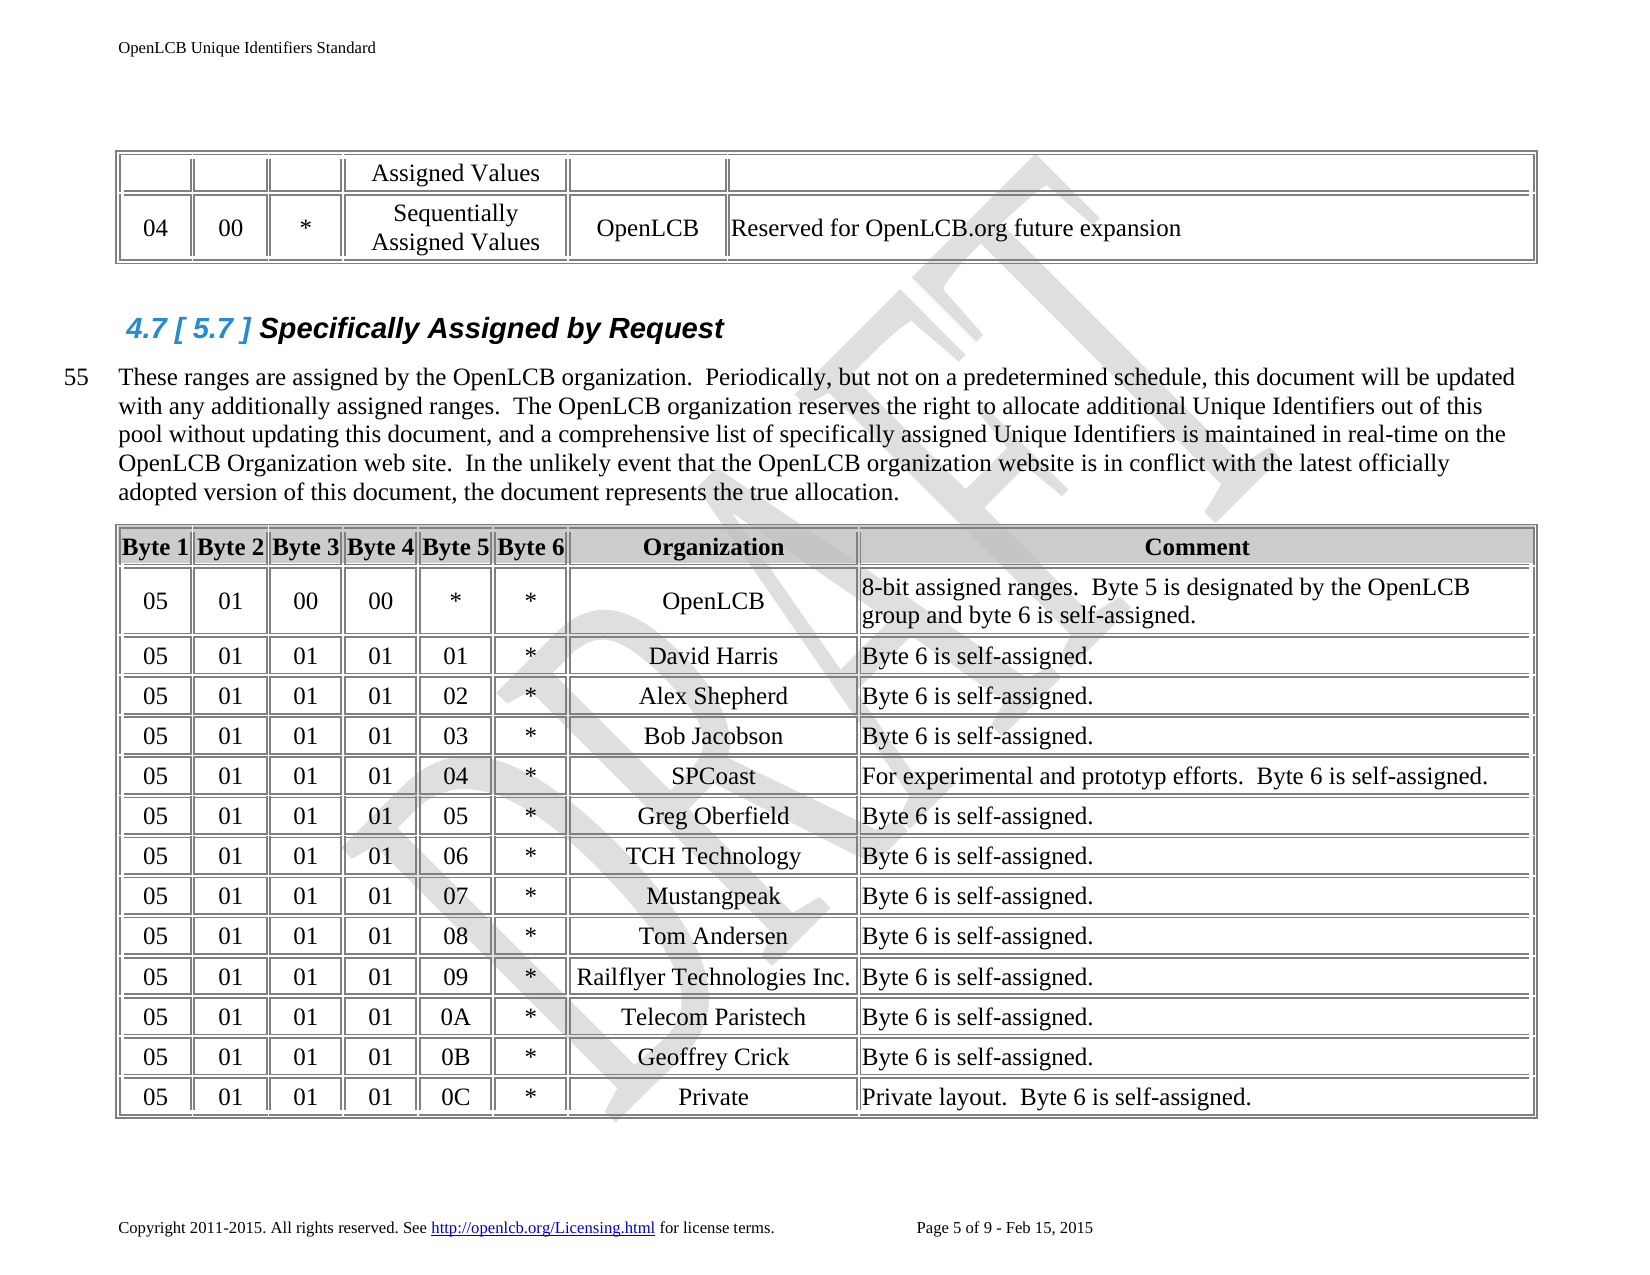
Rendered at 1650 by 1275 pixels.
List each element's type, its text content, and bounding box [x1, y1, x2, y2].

table_cell Byte 6 is self-assigned. [861, 833, 1535, 873]
table_cell * [496, 693, 551, 713]
table_cell 07 [421, 893, 441, 913]
subtitle [884, 322, 937, 344]
table_cell Alex Shepherd [571, 678, 692, 713]
table_cell * [496, 1039, 565, 1073]
table_cell * [496, 999, 561, 1033]
table_cell [772, 569, 856, 632]
table_cell [728, 155, 1033, 190]
table_cell 01 [346, 847, 401, 873]
table_cell Reserved for OpenLCB.org future expansion [1003, 190, 1535, 259]
table_cell Byte 6 is self-assigned. [859, 993, 1535, 1033]
table_cell 01 [195, 758, 266, 793]
table_cell 05 [118, 953, 192, 993]
subtitle [924, 311, 1080, 344]
table_cell 01 [195, 798, 266, 833]
table_cell Byte 6 is self-assigned. [877, 638, 961, 672]
table_cell Greg Oberfield [813, 798, 856, 819]
table_header [859, 528, 998, 563]
table_cell TCH Technology [719, 838, 856, 873]
table_cell 01 [271, 678, 340, 713]
table_cell * [269, 190, 343, 259]
table_cell 05 [118, 993, 192, 1033]
table_cell OpenLCB [568, 190, 727, 259]
table_cell TCH Technology [571, 844, 601, 873]
table_cell 01 [271, 1039, 340, 1073]
table_cell 0A [421, 999, 490, 1033]
table_cell 01 [346, 798, 389, 833]
table_cell 00 [193, 196, 268, 259]
table_cell 01 [195, 569, 266, 632]
table_cell 01 [271, 798, 340, 833]
table_cell SPCoast [706, 785, 730, 793]
table_cell [555, 662, 565, 672]
table_cell 01 [346, 718, 415, 753]
table_cell 05 [118, 793, 192, 833]
table_cell 01 [195, 999, 266, 1033]
table_cell For experimental and prototyp efforts. Byte 6 is self-assigned. [861, 758, 906, 793]
table_cell Greg Oberfield [690, 798, 809, 833]
table_header Byte 2 [193, 529, 268, 563]
table_header Byte 5 [418, 525, 493, 563]
table_cell 08 [421, 918, 481, 953]
table_cell Byte 6 is self-assigned. [859, 873, 1535, 913]
table_cell Byte 6 is self-assigned. [876, 713, 1535, 753]
table_cell 01 [346, 999, 415, 1033]
table_cell * [530, 959, 565, 993]
table_cell 01 [271, 718, 340, 753]
table_cell 01 [346, 1039, 415, 1073]
table_cell [121, 155, 192, 190]
text These ranges are assigned by the OpenLCB organization. Periodically, but not on a predetermined schedule, this document will be updated with any additionally assigned ranges. The OpenLCB organization reserves the right to allocate additional Unique Identifiers out of this pool without updating this document, and a comprehensive list of specifically assigned Unique Identifiers is maintained in real-time on the OpenLCB Organization web site. In the unlikely event that the OpenLCB organization website is in conflict with the latest officially adopted version of this document, the document represents the true allocation. [853, 362, 1220, 506]
table_cell SPCoast [731, 758, 856, 793]
table_cell [1038, 155, 1533, 190]
table_cell Mustangpeak [571, 878, 637, 913]
table_cell [568, 1074, 616, 1114]
table_cell 05 [118, 1034, 192, 1073]
table_cell * [496, 569, 565, 632]
table_cell 05 [118, 833, 192, 873]
table_cell 01 [343, 1074, 418, 1114]
table_cell Private [626, 1074, 859, 1114]
table_cell Geoffrey Crick [571, 1043, 601, 1073]
table_cell [496, 678, 509, 691]
table_cell 01 [271, 838, 340, 873]
table_cell Greg Oberfield [571, 798, 671, 833]
table_cell * [496, 918, 565, 953]
table_cell * [496, 638, 549, 672]
table_cell Alex Shepherd [704, 678, 851, 713]
table_cell 03 [421, 718, 490, 753]
table_cell 01 [195, 838, 266, 873]
table_cell Byte 6 is self-assigned. [1027, 673, 1535, 713]
table_cell 04 [118, 190, 192, 259]
table_cell * [496, 878, 565, 913]
table_cell 01 [346, 758, 415, 793]
table_header Organization [568, 525, 748, 563]
table_cell 01 [399, 812, 415, 833]
table_cell Bob Jacobson [599, 718, 703, 753]
table_cell Railflyer Technologies Inc. [702, 959, 856, 993]
table_cell 05 [118, 873, 192, 913]
table_cell 00 [346, 569, 415, 632]
table_cell 01 [346, 638, 415, 672]
table_cell 05 [118, 564, 192, 632]
table_cell 01 [346, 878, 415, 913]
table_cell 01 [195, 918, 266, 953]
table_cell 05 [118, 673, 192, 713]
table_header Byte 4 [343, 525, 418, 563]
table_cell Private layout. Byte 6 is self-assigned. [859, 1074, 1535, 1114]
subtitle Specifically Assigned by Request [118, 311, 877, 344]
table_cell 01 [271, 638, 340, 672]
table_cell 01 [195, 638, 266, 672]
table_cell David Harris [571, 640, 657, 672]
table_cell OpenLCB [568, 152, 727, 190]
table_cell Byte 6 is self-assigned. [861, 798, 908, 829]
table_cell 01 [195, 1039, 266, 1073]
table_cell 05 [118, 713, 192, 753]
table_cell [269, 152, 343, 190]
table_cell 00 [271, 569, 340, 632]
table_cell 01 [193, 1079, 268, 1114]
table_cell * [496, 968, 521, 993]
table_cell Railflyer Technologies Inc. [571, 959, 680, 993]
table_header Organization [803, 525, 859, 563]
table_cell Bob Jacobson [726, 718, 856, 753]
table_cell 8-bit assigned ranges. Byte 5 is designated by the OpenLCB group and byte 6 is self-assigned. [868, 569, 1067, 632]
table_cell David Harris [820, 638, 856, 668]
table_header Comment [1007, 529, 1533, 563]
table_cell TCH Technology [613, 838, 711, 873]
table_cell 01 [421, 638, 490, 672]
table_cell * [496, 838, 565, 873]
table_cell 01 [195, 678, 266, 713]
table_header Organization [744, 529, 803, 563]
table_cell Tom Andersen [571, 918, 666, 953]
table_cell 09 [421, 959, 490, 993]
table_cell 0C [418, 1074, 493, 1114]
subtitle [1090, 311, 1532, 344]
table_cell Byte 6 is self-assigned. [859, 953, 1535, 993]
table_cell [193, 155, 268, 190]
table_cell 01 [195, 959, 266, 993]
table_header Byte 3 [269, 525, 343, 563]
table_cell * [496, 758, 565, 793]
table_cell 06 [421, 838, 490, 873]
table_cell Byte 6 is self-assigned. [859, 1034, 1535, 1073]
table_cell 01 [271, 918, 340, 953]
table_cell Geoffrey Crick [610, 1039, 662, 1064]
table_cell * [421, 569, 490, 632]
table_cell 01 [271, 878, 340, 913]
table_header Byte 6 [493, 525, 568, 563]
table_cell Byte 6 is self-assigned. [859, 913, 1535, 953]
table_cell 01 [346, 918, 415, 953]
table_cell OpenLCB [571, 569, 795, 632]
table_cell 04 [421, 758, 446, 770]
table_cell 01 [346, 678, 415, 713]
table_cell For experimental and prototyp efforts. Byte 6 is self-assigned. [902, 753, 1535, 793]
table_cell 01 [346, 959, 415, 993]
table_cell Bob Jacobson [571, 733, 591, 753]
table_cell Byte 6 is self-assigned. [970, 633, 1535, 672]
table_header Byte 1 [121, 529, 192, 563]
table_cell Byte 6 is self-assigned. [902, 793, 1535, 833]
table_cell * [496, 718, 565, 753]
table_cell Reserved for OpenLCB.org future expansion [728, 196, 992, 259]
table_cell Tom Andersen [681, 918, 770, 953]
table_cell Tom Andersen [787, 918, 856, 953]
table_cell 01 [269, 1074, 343, 1114]
table_cell 01 [195, 878, 266, 913]
table_cell Telecom Paristech [702, 999, 856, 1033]
table_cell Mustangpeak [759, 878, 856, 913]
text These ranges are assigned by the OpenLCB organization. Periodically, but not on a predetermined schedule, this document will be updated with any additionally assigned ranges. The OpenLCB organization reserves the right to allocate additional Unique Identifiers out of this pool without updating this document, and a comprehensive list of specifically assigned Unique Identifiers is maintained in real-time on the OpenLCB Organization web site. In the unlikely event that the OpenLCB organization website is in conflict with the latest officially adopted version of this document, the document represents the true allocation. [1141, 362, 1532, 506]
table_cell 0B [421, 1039, 490, 1073]
text These ranges are assigned by the OpenLCB organization. Periodically, but not on a predetermined schedule, this document will be updated with any additionally assigned ranges. The OpenLCB organization reserves the right to allocate additional Unique Identifiers out of this pool without updating this document, and a comprehensive list of specifically assigned Unique Identifiers is maintained in real-time on the OpenLCB Organization web site. In the unlikely event that the OpenLCB organization website is in conflict with the latest officially adopted version of this document, the document represents the true allocation. [118, 362, 941, 506]
table_cell Assigned Values [343, 152, 568, 190]
table_cell * [493, 1074, 568, 1114]
table_cell * [496, 798, 558, 833]
table_cell Byte 6 is self-assigned. [861, 678, 1002, 713]
table_cell Sequentially Assigned Values [343, 190, 568, 259]
table_cell David Harris [666, 638, 823, 672]
table_cell 05 [118, 1074, 192, 1114]
table_cell 01 [271, 959, 340, 993]
table_cell 07 [449, 878, 490, 913]
table_cell 02 [421, 678, 490, 713]
table_cell 01 [195, 718, 266, 753]
table_cell Geoffrey Crick [668, 1039, 856, 1073]
table_cell 05 [118, 633, 192, 672]
table_cell 05 [118, 913, 192, 953]
table_cell 8-bit assigned ranges. Byte 5 is designated by the OpenLCB group and byte 6 is self-assigned. [1043, 564, 1535, 632]
table_cell 05 [421, 798, 490, 833]
table_cell SPCoast [571, 758, 631, 793]
table_cell 05 [118, 753, 192, 793]
table_cell SPCoast [639, 758, 698, 789]
table_cell 01 [271, 999, 340, 1033]
table_cell Telecom Paristech [571, 999, 681, 1033]
table_cell Mustangpeak [651, 878, 751, 913]
table_cell 01 [271, 758, 340, 793]
